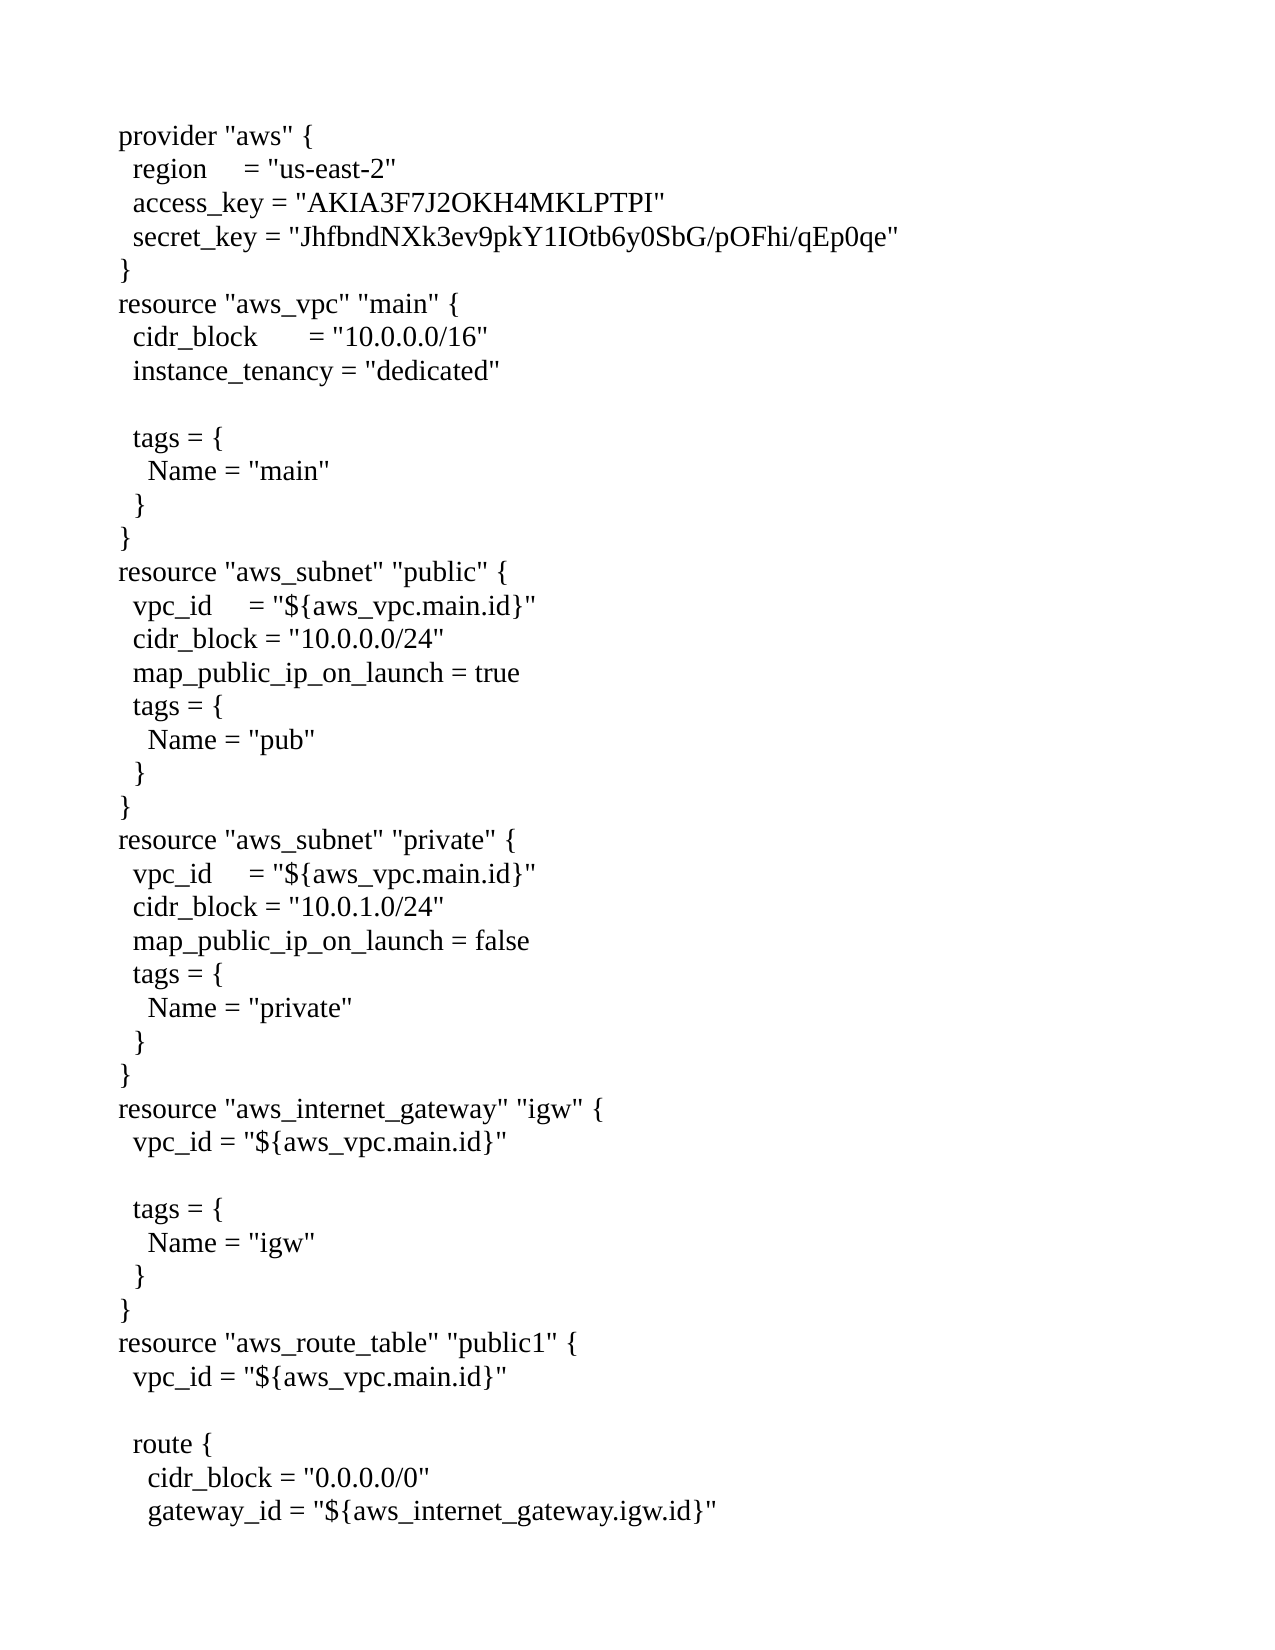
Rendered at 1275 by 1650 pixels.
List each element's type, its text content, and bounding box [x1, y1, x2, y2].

text resource "aws_internet_gateway" "igw" { [118, 1091, 1157, 1124]
text } [118, 487, 1157, 521]
text vpc_id = "${aws_vpc.main.id}" [118, 1359, 1157, 1393]
text map_public_ip_on_launch = false [118, 923, 1157, 957]
text provider "aws" { [118, 118, 1157, 152]
text cidr_block = "10.0.1.0/24" [118, 889, 1157, 923]
text tags = { [118, 420, 1157, 453]
text } [118, 789, 1157, 822]
text gateway_id = "${aws_internet_gateway.igw.id}" [118, 1493, 1157, 1527]
text resource "aws_route_table" "public1" { [118, 1326, 1157, 1359]
text route { [118, 1426, 1157, 1460]
text } [118, 1024, 1157, 1057]
text map_public_ip_on_launch = true [118, 655, 1157, 688]
text } [118, 1292, 1157, 1326]
text tags = { [118, 688, 1157, 722]
text secret_key = "JhfbndNXk3ev9pkY1IOtb6y0SbG/pOFhi/qEp0qe" [118, 219, 1157, 252]
text resource "aws_subnet" "public" { [118, 554, 1157, 588]
text vpc_id = "${aws_vpc.main.id}" [118, 856, 1157, 889]
text cidr_block = "0.0.0.0/0" [118, 1460, 1157, 1493]
text Name = "igw" [118, 1225, 1157, 1258]
text Name = "pub" [118, 722, 1157, 755]
text } [118, 252, 1157, 286]
text vpc_id = "${aws_vpc.main.id}" [118, 588, 1157, 621]
text vpc_id = "${aws_vpc.main.id}" [118, 1124, 1157, 1158]
text cidr_block = "10.0.0.0/24" [118, 621, 1157, 655]
text } [118, 755, 1157, 789]
text cidr_block = "10.0.0.0/16" [118, 319, 1157, 353]
text resource "aws_vpc" "main" { [118, 286, 1157, 319]
text access_key = "AKIA3F7J2OKH4MKLPTPI" [118, 185, 1157, 219]
text } [118, 521, 1157, 554]
text } [118, 1258, 1157, 1292]
text Name = "private" [118, 990, 1157, 1024]
text tags = { [118, 1191, 1157, 1225]
text tags = { [118, 957, 1157, 990]
text Name = "main" [118, 453, 1157, 487]
text } [118, 1057, 1157, 1091]
text resource "aws_subnet" "private" { [118, 822, 1157, 856]
text instance_tenancy = "dedicated" [118, 353, 1157, 386]
text region = "us-east-2" [118, 152, 1157, 185]
